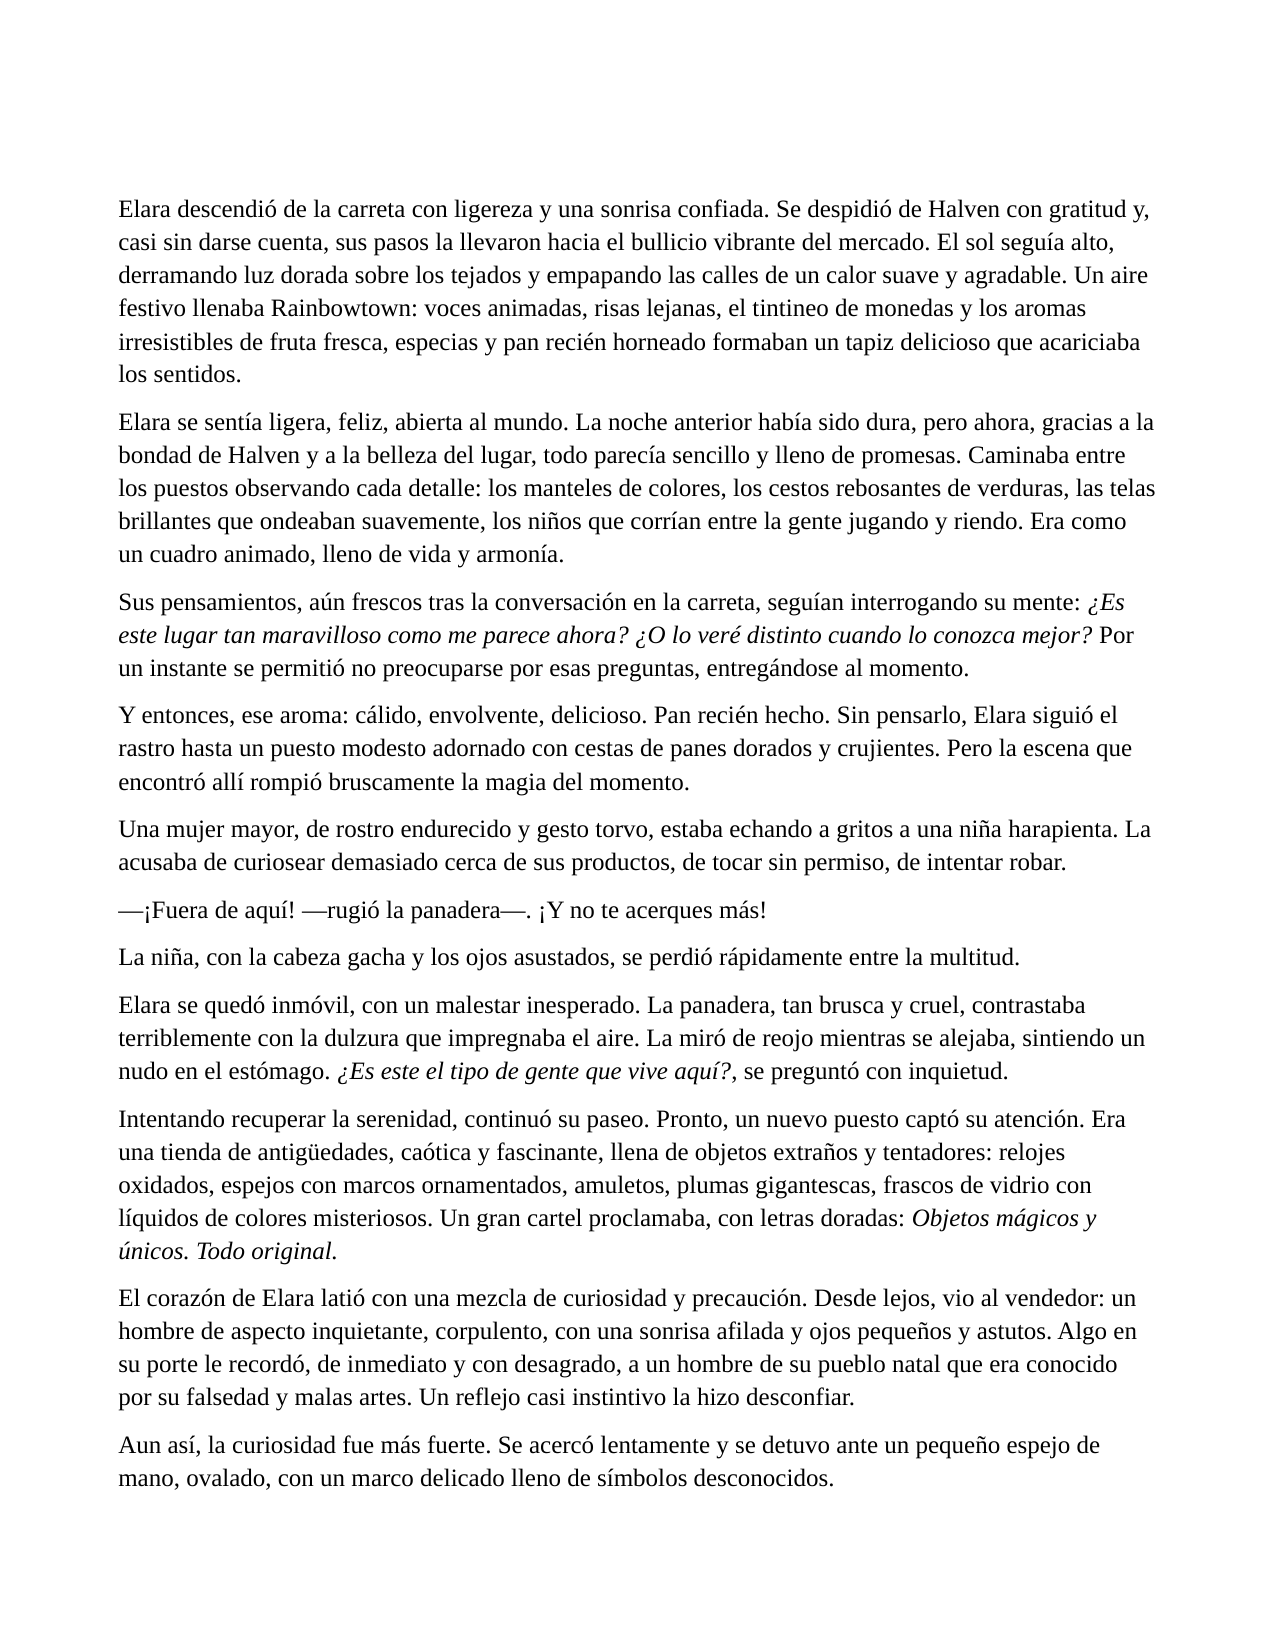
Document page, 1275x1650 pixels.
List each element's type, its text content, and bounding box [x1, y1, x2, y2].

text Una mujer mayor, de rostro endurecido y gesto torvo, estaba echando a gritos a una niña harapienta. La acusaba de curiosear demasiado cerca de sus productos, de tocar sin permiso, de intentar robar. [118, 814, 1157, 876]
text —¡Fuera de aquí! —rugió la panadera—. ¡Y no te acerques más! [118, 895, 1157, 923]
text Intentando recuperar la serenidad, continuó su paseo. Pronto, un nuevo puesto captó su atención. Era una tienda de antigüedades, caótica y fascinante, llena de objetos extraños y tentadores: relojes oxidados, espejos con marcos ornamentados, amuletos, plumas gigantescas, frascos de vidrio con líquidos de colores misteriosos. Un gran cartel proclamaba, con letras doradas: Objetos mágicos y únicos. Todo original. [118, 1104, 1157, 1264]
text El corazón de Elara latió con una mezcla de curiosidad y precaución. Desde lejos, vio al vendedor: un hombre de aspecto inquietante, corpulento, con una sonrisa afilada y ojos pequeños y astutos. Algo en su porte le recordó, de inmediato y con desagrado, a un hombre de su pueblo natal que era conocido por su falsedad y malas artes. Un reflejo casi instintivo la hizo desconfiar. [118, 1283, 1157, 1411]
text Aun así, la curiosidad fue más fuerte. Se acercó lentamente y se detuvo ante un pequeño espejo de mano, ovalado, con un marco delicado lleno de símbolos desconocidos. [118, 1430, 1157, 1492]
text Y entonces, ese aroma: cálido, envolvente, delicioso. Pan recién hecho. Sin pensarlo, Elara siguió el rastro hasta un puesto modesto adornado con cestas de panes dorados y crujientes. Pero la escena que encontró allí rompió bruscamente la magia del momento. [118, 701, 1157, 795]
text Elara se sentía ligera, feliz, abierta al mundo. La noche anterior había sido dura, pero ahora, gracias a la bondad de Halven y a la belleza del lugar, todo parecía sencillo y lleno de promesas. Caminaba entre los puestos observando cada detalle: los manteles de colores, los cestos rebosantes de verduras, las telas brillantes que ondeaban suavemente, los niños que corrían entre la gente jugando y riendo. Era como un cuadro animado, lleno de vida y armonía. [118, 407, 1157, 568]
text Elara descendió de la carreta con ligereza y una sonrisa confiada. Se despidió de Halven con gratitud y, casi sin darse cuenta, sus pasos la llevaron hacia el bullicio vibrante del mercado. El sol seguía alto, derramando luz dorada sobre los tejados y empapando las calles de un calor suave y agradable. Un aire festivo llenaba Rainbowtown: voces animadas, risas lejanas, el tintineo de monedas y los aromas irresistibles de fruta fresca, especias y pan recién horneado formaban un tapiz delicioso que acariciaba los sentidos. [118, 194, 1157, 388]
text Sus pensamientos, aún frescos tras la conversación en la carreta, seguían interrogando su mente: ¿Es este lugar tan maravilloso como me parece ahora? ¿O lo veré distinto cuando lo conozca mejor? Por un instante se permitió no preocuparse por esas preguntas, entregándose al momento. [118, 587, 1157, 682]
text La niña, con la cabeza gacha y los ojos asustados, se perdió rápidamente entre la multitud. [118, 942, 1157, 971]
text Elara se quedó inmóvil, con un malestar inesperado. La panadera, tan brusca y cruel, contrastaba terriblemente con la dulzura que impregnaba el aire. La miró de reojo mientras se alejaba, sintiendo un nudo en el estómago. ¿Es este el tipo de gente que vive aquí?, se preguntó con inquietud. [118, 990, 1157, 1085]
